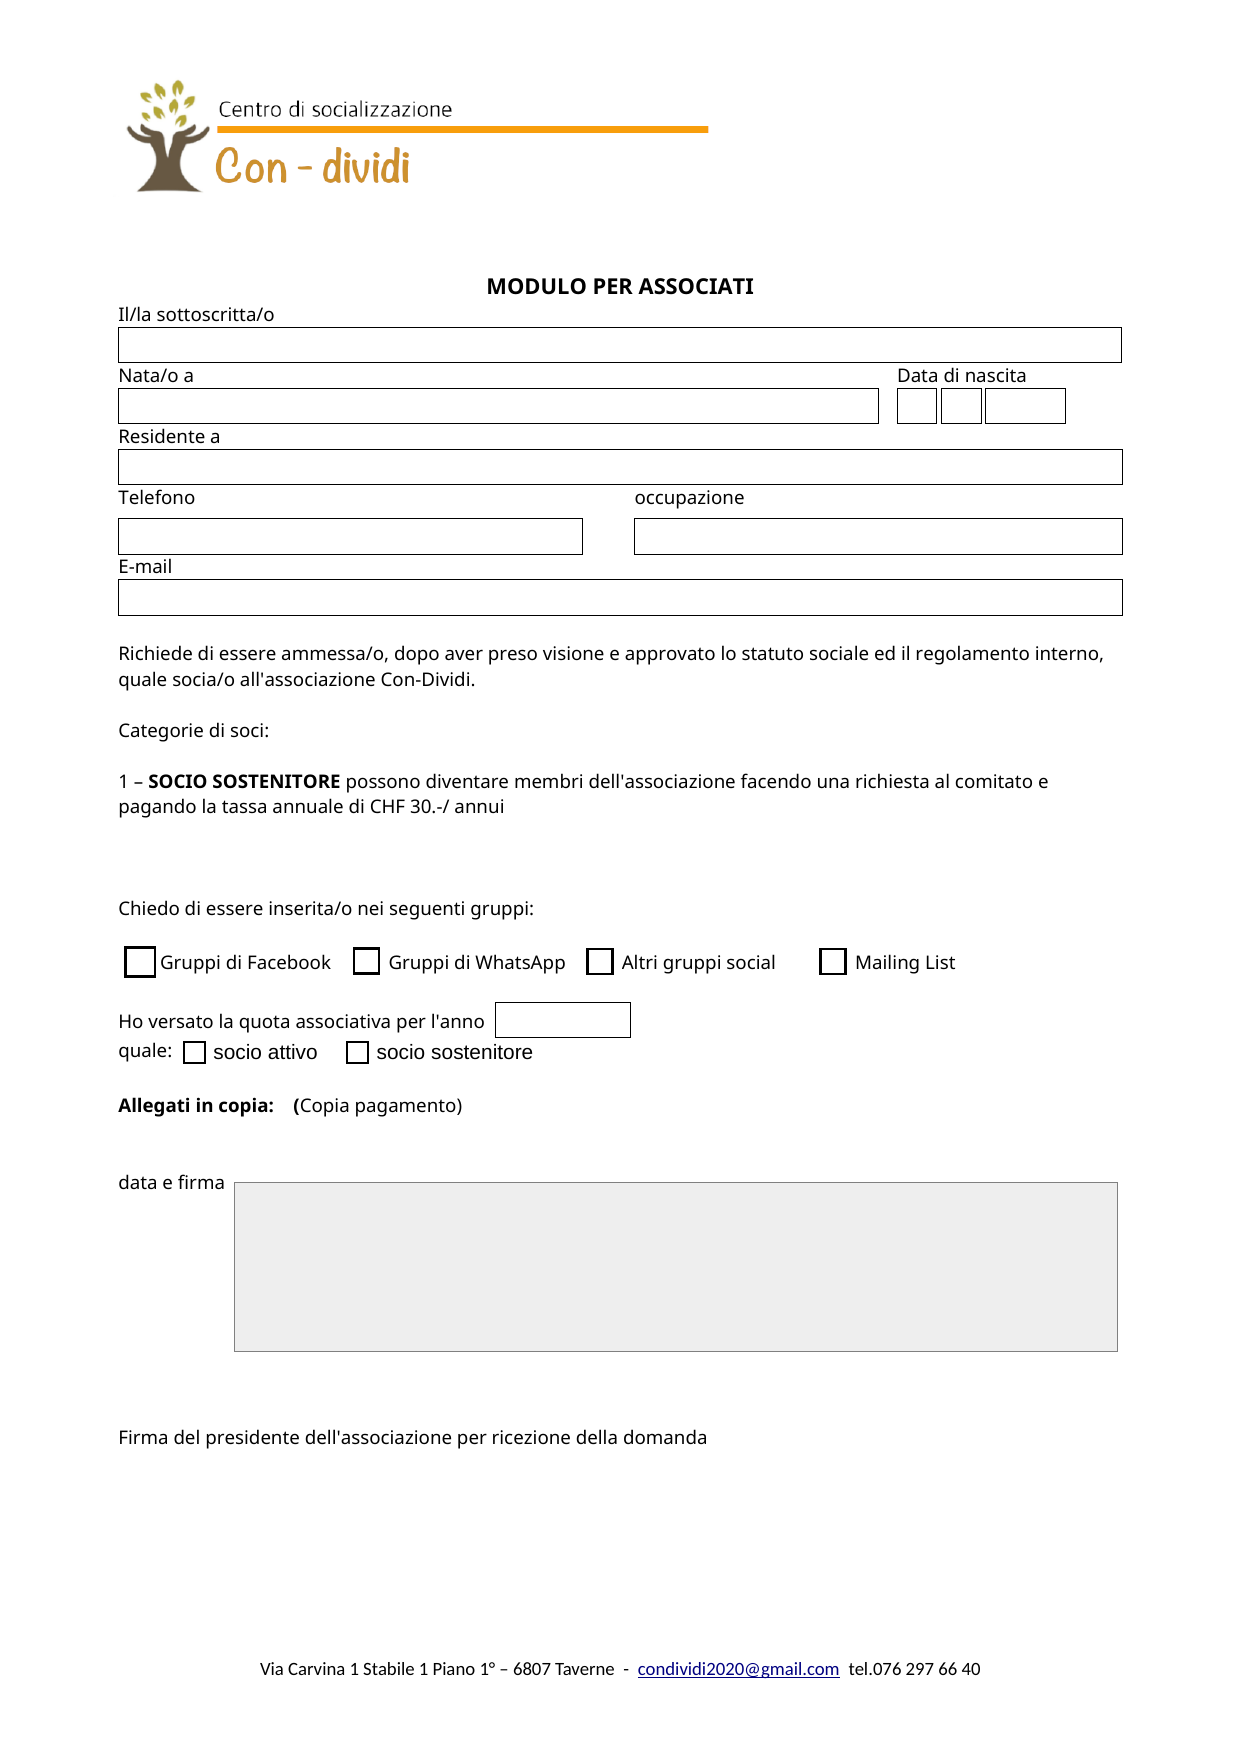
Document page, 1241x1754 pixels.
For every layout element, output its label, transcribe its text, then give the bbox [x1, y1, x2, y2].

text quale: [118, 1037, 495, 1067]
text Gruppi di Facebook [160, 947, 351, 976]
text [631, 1002, 1122, 1037]
text MODULO PER ASSOCIATI [118, 271, 1122, 301]
text Il/la sottoscritta/o [118, 301, 1122, 327]
text Firma del presidente dell'associazione per ricezione della domanda [118, 1424, 1122, 1450]
text Nata/o a Data di nascita [118, 363, 1122, 423]
text Altri gruppi social [622, 947, 818, 976]
text 1 – SOCIO SOSTENITORE possono diventare membri dell'associazione facendo una richiesta al comitato e pagando la tassa annuale di CHF 30.-/ annui [118, 768, 1122, 819]
text Allegati in copia: (Copia pagamento) [118, 1092, 1122, 1118]
text Mailing List [855, 947, 1122, 976]
text Chiedo di essere inserita/o nei seguenti gruppi: [118, 896, 1122, 921]
text Richiede di essere ammessa/o, dopo aver preso visione e approvato lo statuto sociale ed il regolamento interno, quale socia/o all'associazione Con-Dividi. [118, 640, 1122, 691]
text data e firma [118, 1169, 1122, 1194]
text Telefono occupazione E-mail [118, 485, 1122, 579]
text Ho versato la quota associativa per l'anno [118, 1002, 495, 1037]
text quale: [539, 1037, 1122, 1067]
picture [113, 74, 729, 201]
text Categorie di soci: [118, 717, 1122, 742]
text Gruppi di WhatsApp [388, 947, 585, 976]
text Residente a [118, 423, 1122, 449]
